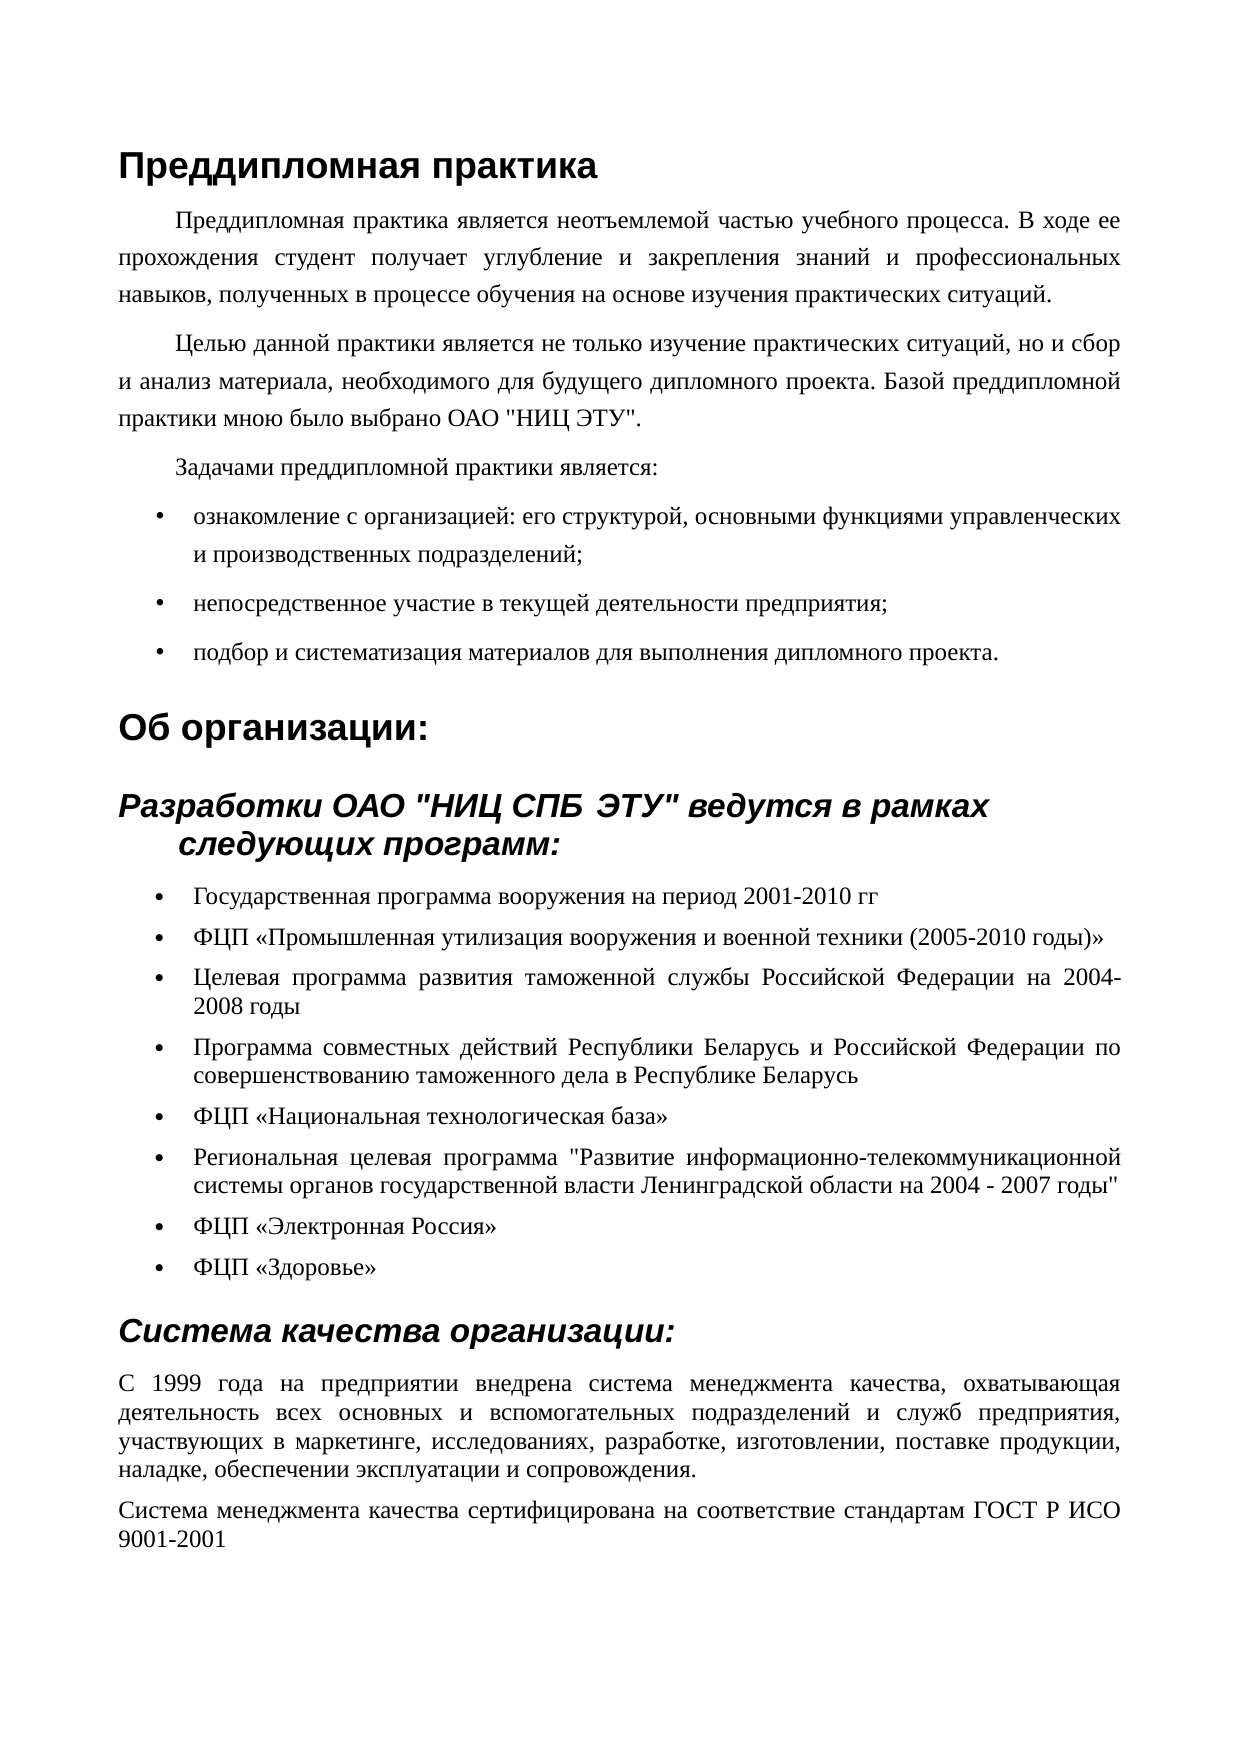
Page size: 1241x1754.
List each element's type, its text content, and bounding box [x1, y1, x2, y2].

text Система менеджмента качества сертифицирована на соответствие стандартам ГОСТ Р ИСО 9001-2001 [118, 1495, 1122, 1553]
list Целевая программа развития таможенной службы Российской Федерации на 2004-2008 годы [156, 962, 1122, 1020]
list Региональная целевая программа "Развитие информационно-телекоммуникационной системы органов государственной власти Ленинградской области на 2004 - 2007 годы" [156, 1142, 1122, 1199]
subtitle Система качества организации: [118, 1311, 1122, 1350]
list ФЦП «Промышленная утилизация вооружения и военной техники (2005-2010 годы)» [156, 922, 1122, 951]
text Целью данной практики является не только изучение практических ситуаций, но и сбор и анализ материала, необходимого для будущего дипломного проекта. Базой преддипломной практики мною было выбрано ОАО "НИЦ ЭТУ". [118, 328, 1122, 432]
text Задачами преддипломной практики является: [118, 452, 1122, 481]
subtitle Об организации: [118, 705, 1122, 748]
list Государственная программа вооружения на период 2001-2010 гг [156, 881, 1122, 910]
list Программа совместных действий Республики Беларусь и Российской Федерации по совершенствованию таможенного дела в Республике Беларусь [156, 1032, 1122, 1089]
subtitle Разработки ОАО "НИЦ СПБ ЭТУ" ведутся в рамках следующих программ: [118, 786, 1122, 863]
list ФЦП «Электронная Россия» [156, 1211, 1122, 1240]
list ознакомление с организацией: его структурой, основными функциями управленческих и производственных подразделений; [156, 501, 1122, 567]
text С 1999 года на предприятии внедрена система менеджмента качества, охватывающая деятельность всех основных и вспомогательных подразделений и служб предприятия, участвующих в маркетинге, исследованиях, разработке, изготовлении, поставке продукции, наладке, обеспечении эксплуатации и сопровождения. [118, 1368, 1122, 1483]
subtitle Преддипломная практика [118, 143, 1122, 186]
list непосредственное участие в текущей деятельности предприятия; [156, 588, 1122, 617]
text Преддипломная практика является неотъемлемой частью учебного процесса. В ходе ее прохождения студент получает углубление и закрепления знаний и профессиональных навыков, полученных в процессе обучения на основе изучения практических ситуаций. [118, 205, 1122, 308]
list ФЦП «Национальная технологическая база» [156, 1101, 1122, 1130]
list подбор и систематизация материалов для выполнения дипломного проекта. [156, 637, 1122, 666]
list ФЦП «Здоровье» [156, 1252, 1122, 1281]
